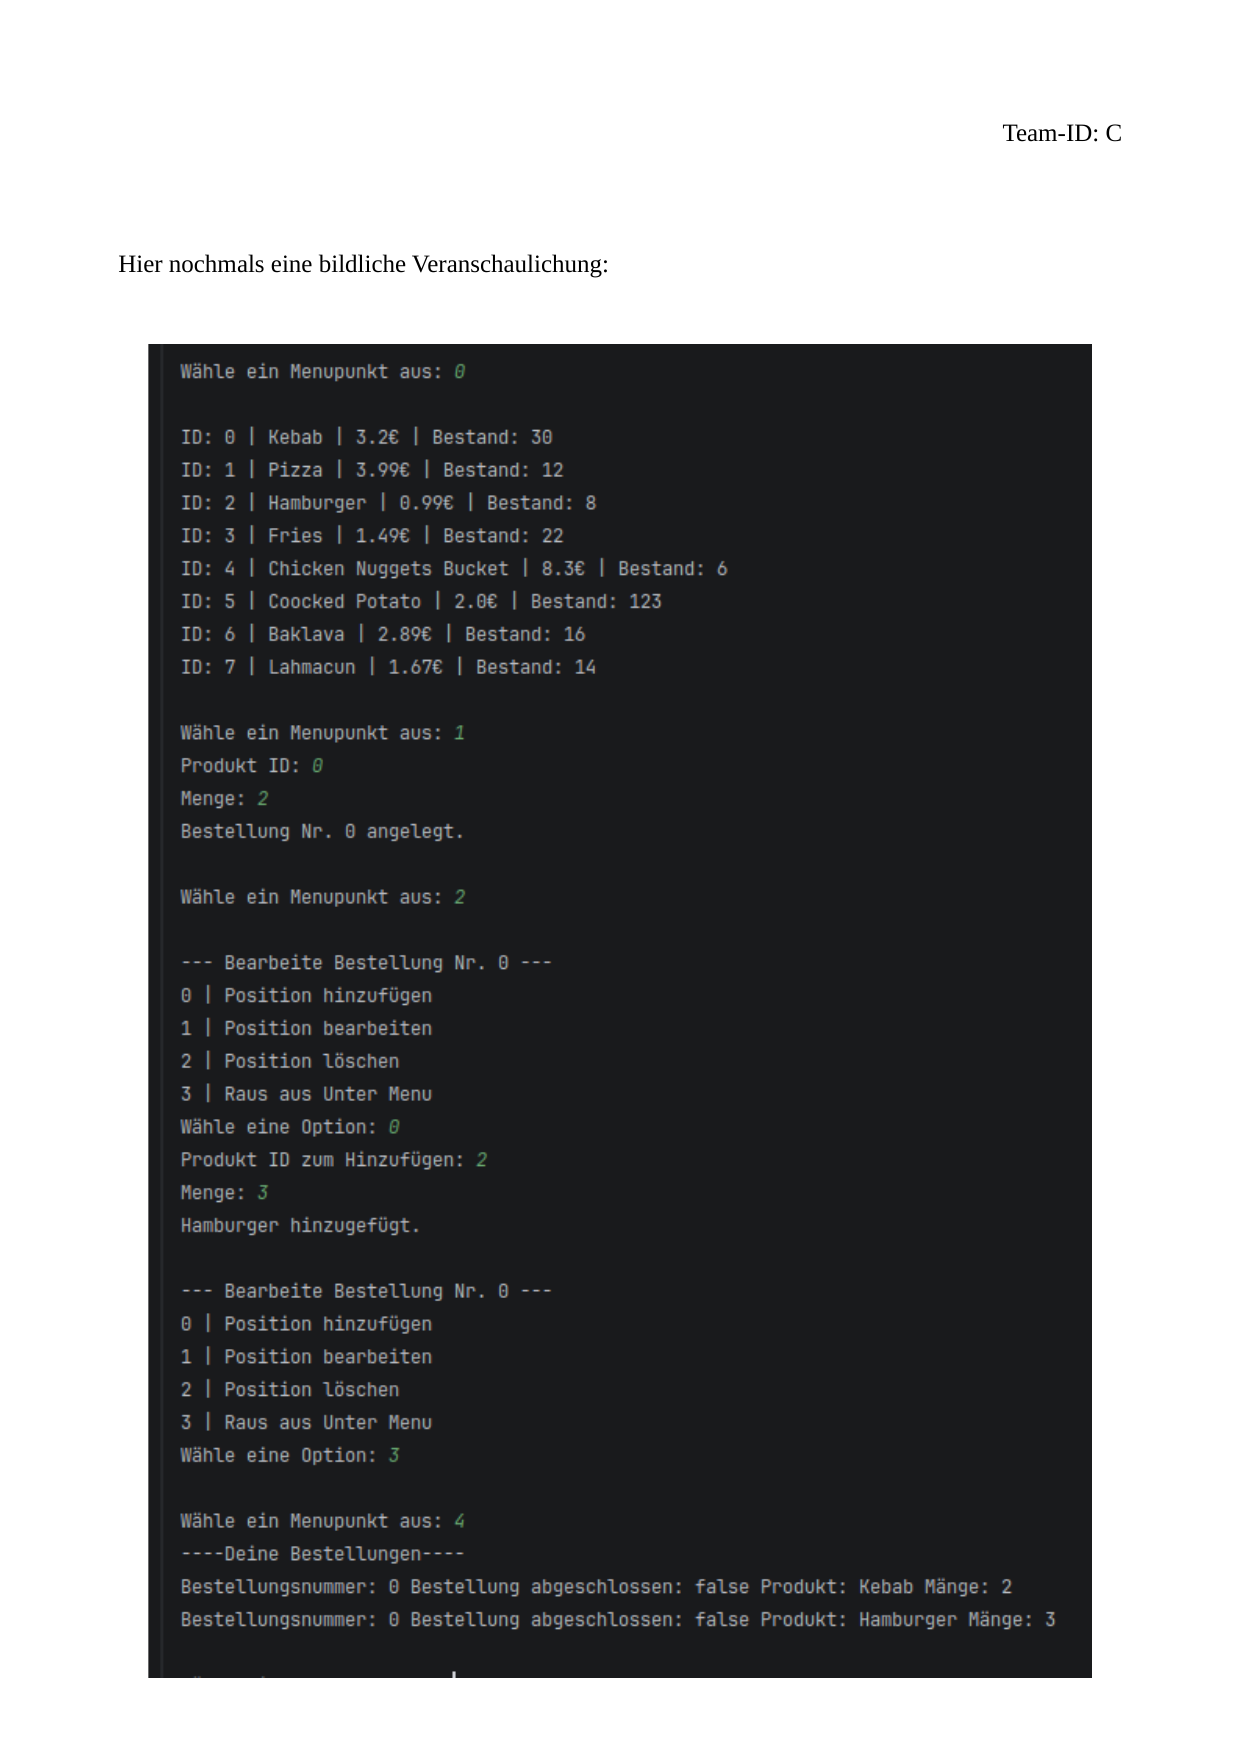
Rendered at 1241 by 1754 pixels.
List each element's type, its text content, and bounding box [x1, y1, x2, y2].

picture [148, 344, 1092, 1678]
text Hier nochmals eine bildliche Veranschaulichung: [118, 249, 1122, 278]
